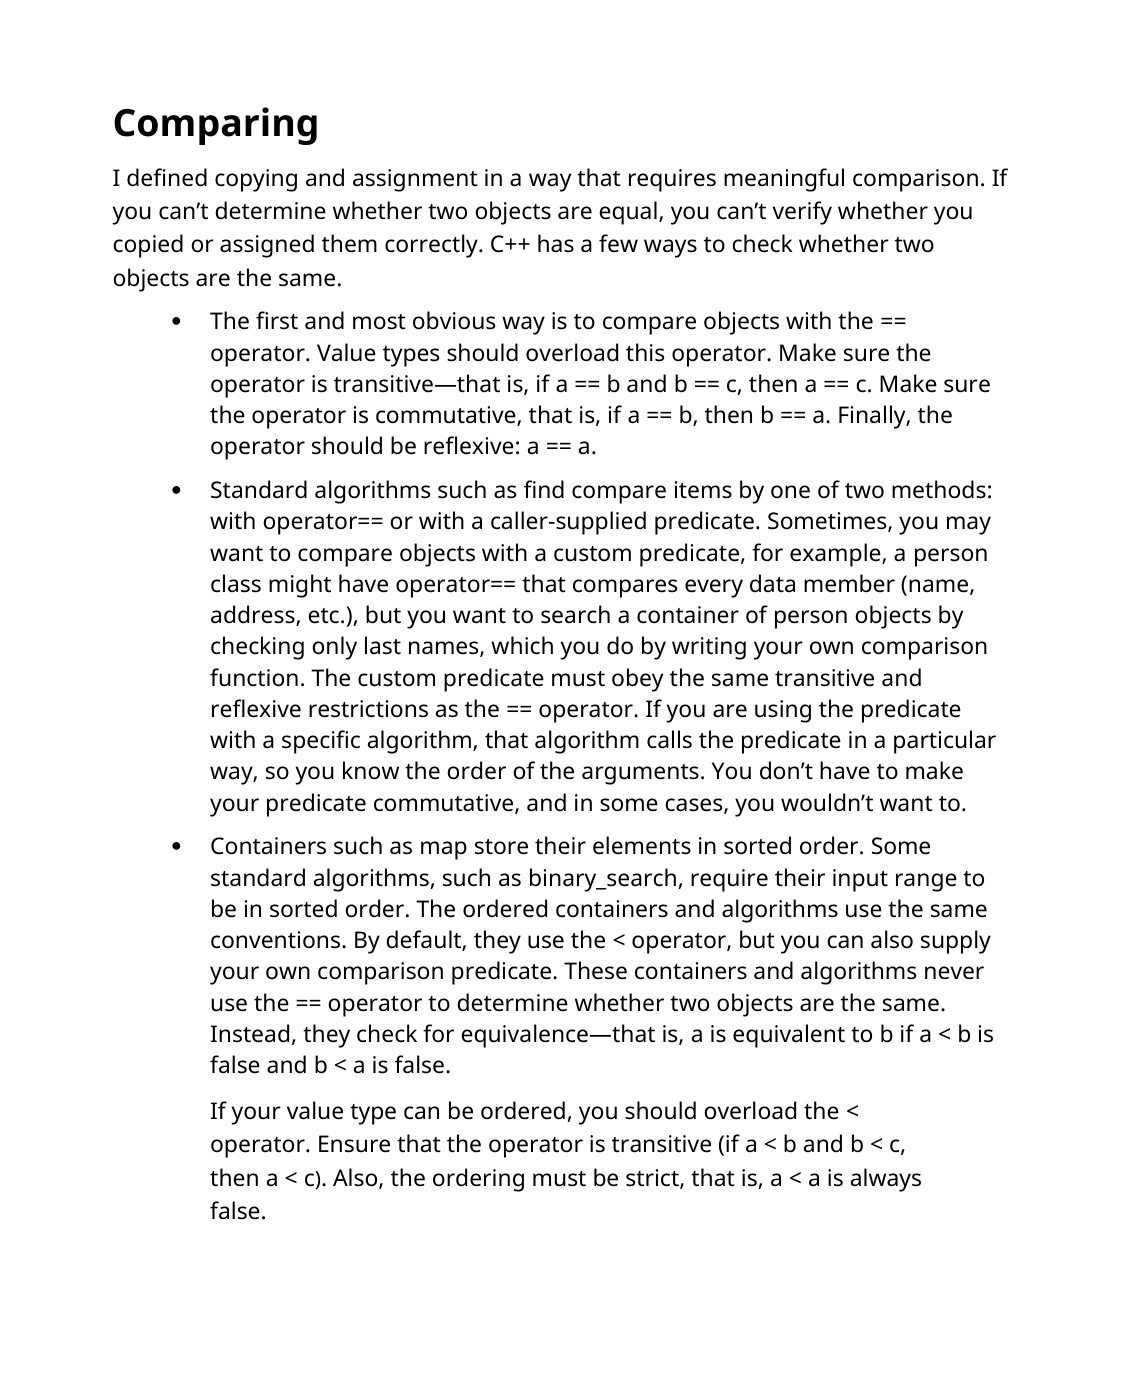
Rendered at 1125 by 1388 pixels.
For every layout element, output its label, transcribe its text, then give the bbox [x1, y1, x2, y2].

list Standard algorithms such as find compare items by one of two methods: with operator== or with a caller-supplied predicate. Sometimes, you may want to compare objects with a custom predicate, for example, a person class might have operator== that compares every data member (name, address, etc.), but you want to search a container of person objects by checking only last names, which you do by writing your own comparison function. The custom predicate must obey the same transitive and reflexive restrictions as the == operator. If you are using the predicate with a specific algorithm, that algorithm calls the predicate in a particular way, so you know the order of the arguments. You don’t have to make your predicate commutative, and in some cases, you wouldn’t want to. [172, 474, 1012, 818]
text I defined copying and assignment in a way that requires meaningful comparison. If you can’t determine whether two objects are equal, you can’t verify whether you copied or assigned them correctly. C++ has a few ways to check whether two objects are the same. [112, 159, 1012, 293]
subtitle Comparing [112, 96, 1012, 147]
list The first and most obvious way is to compare objects with the == operator. Value types should overload this operator. Make sure the operator is transitive—that is, if a == b and b == c, then a == c. Make sure the operator is commutative, that is, if a == b, then b == a. Finally, the operator should be reflexive: a == a. [172, 305, 1012, 462]
list Containers such as map store their elements in sorted order. Some standard algorithms, such as binary_search, require their input range to be in sorted order. The ordered containers and algorithms use the same conventions. By default, they use the < operator, but you can also supply your own comparison predicate. These containers and algorithms never use the == operator to determine whether two objects are the same. Instead, they check for equivalence—that is, a is equivalent to b if a < b is false and b < a is false. [172, 830, 1012, 1080]
text If your value type can be ordered, you should overload the < operator. Ensure that the operator is transitive (if a < b and b < c, then a < c). Also, the ordering must be strict, that is, a < a is always false. [210, 1093, 922, 1226]
